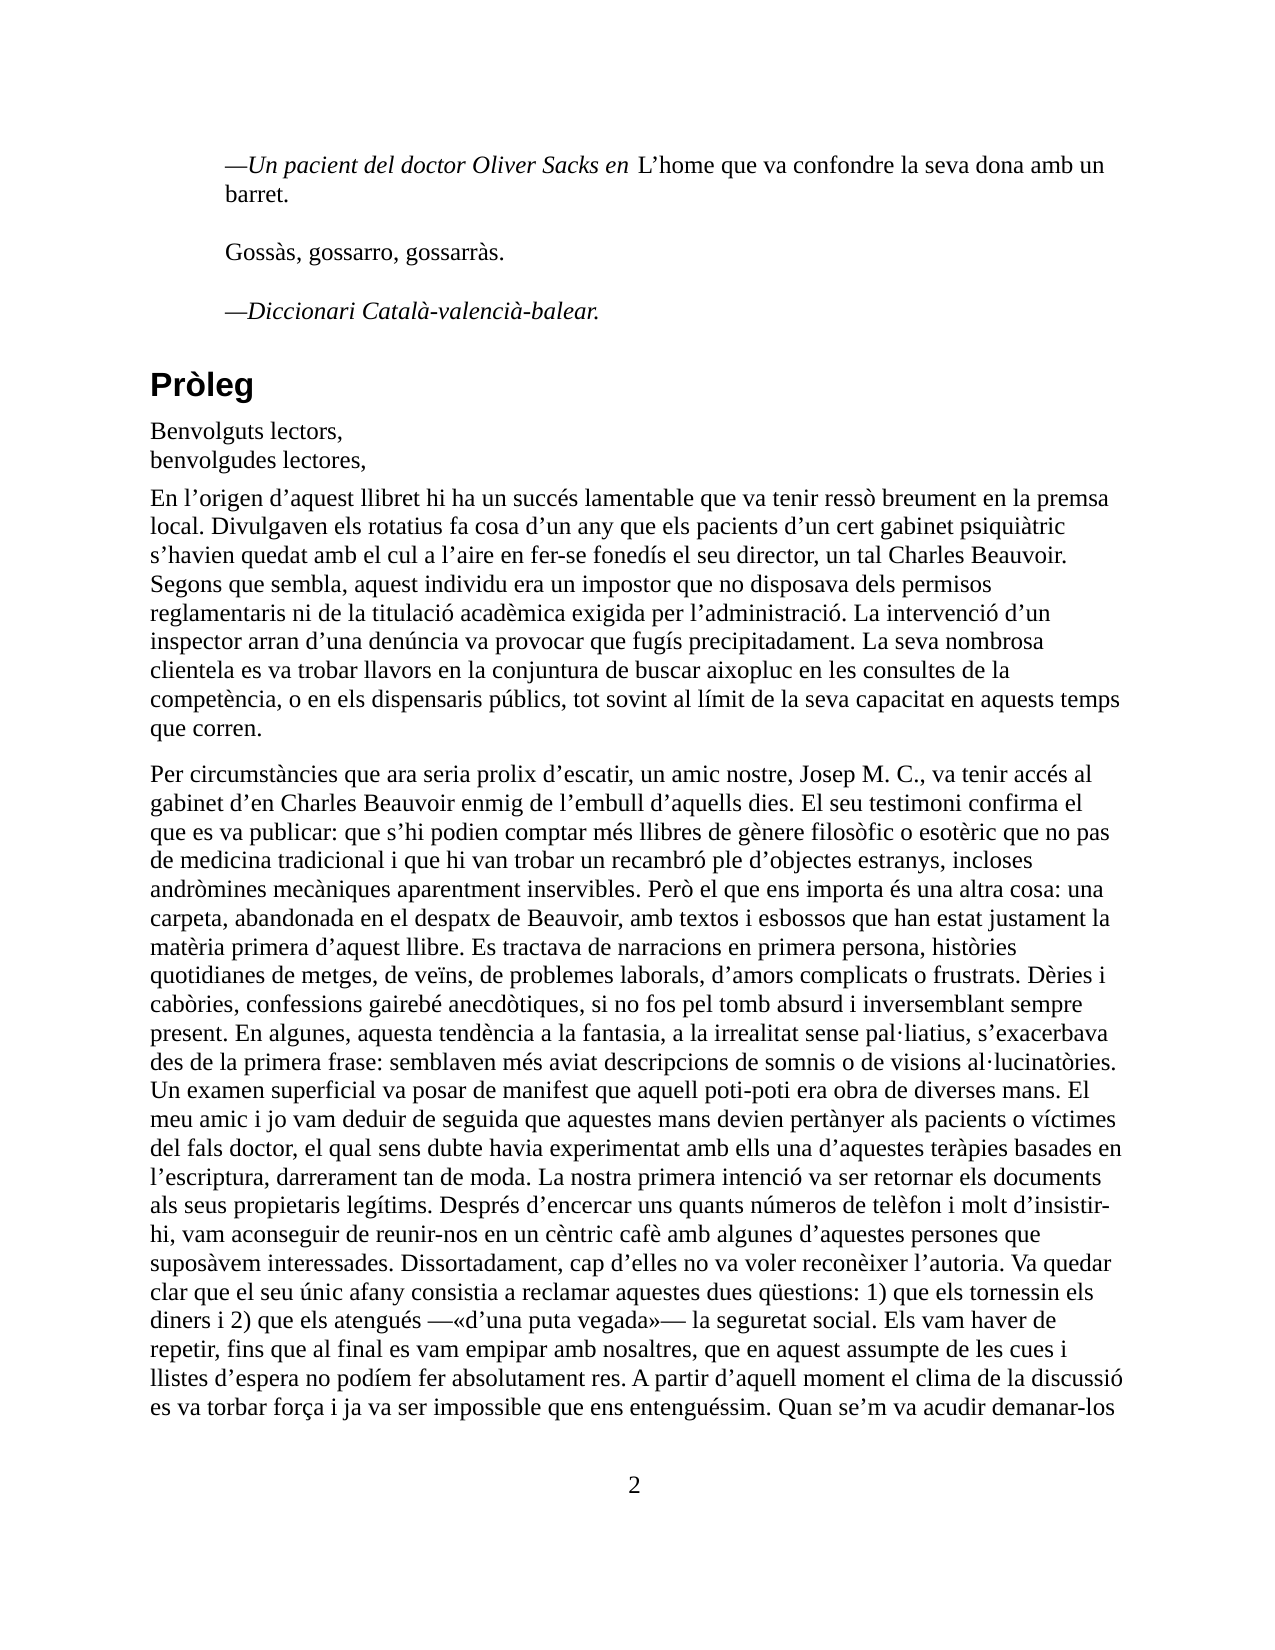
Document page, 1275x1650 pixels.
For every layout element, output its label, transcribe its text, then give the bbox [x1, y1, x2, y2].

text —Diccionari Català-valencià-balear. [225, 296, 1125, 325]
text —Un pacient del doctor Oliver Sacks en L’home que va confondre la seva dona amb un barret. [225, 150, 1125, 207]
text Gossàs, gossarro, gossarràs. [225, 237, 1125, 266]
subtitle Pròleg [150, 365, 1125, 404]
text Per circumstàncies que ara seria prolix d’escatir, un amic nostre, Josep M. C., va tenir accés al gabinet d’en Charles Beauvoir enmig de l’embull d’aquells dies. El seu testimoni confirma el que es va publicar: que s’hi podien comptar més llibres de gènere filosòfic o esotèric que no pas de medicina tradicional i que hi van trobar un recambró ple d’objectes estranys, incloses andròmines mecàniques aparentment inservibles. Però el que ens importa és una altra cosa: una carpeta, abandonada en el despatx de Beauvoir, amb textos i esbossos que han estat justament la matèria primera d’aquest llibre. Es tractava de narracions en primera persona, històries quotidianes de metges, de veïns, de problemes laborals, d’amors complicats o frustrats. Dèries i cabòries, confessions gairebé anecdòtiques, si no fos pel tomb absurd i inversemblant sempre present. En algunes, aquesta tendència a la fantasia, a la irrealitat sense pal·liatius, s’exacerbava des de la primera frase: semblaven més aviat descripcions de somnis o de visions al·lucinatòries. Un examen superficial va posar de manifest que aquell poti-poti era obra de diverses mans. El meu amic i jo vam deduir de seguida que aquestes mans devien pertànyer als pacients o víctimes del fals doctor, el qual sens dubte havia experimentat amb ells una d’aquestes teràpies basades en l’escriptura, darrerament tan de moda. La nostra primera intenció va ser retornar els documents als seus propietaris legítims. Després d’encercar uns quants números de telèfon i molt d’insistir-hi, vam aconseguir de reunir-nos en un cèntric cafè amb algunes d’aquestes persones que suposàvem interessades. Dissortadament, cap d’elles no va voler reconèixer l’autoria. Va quedar clar que el seu únic afany consistia a reclamar aquestes dues qüestions: 1) que els tornessin els diners i 2) que els atengués —«d’una puta vegada»— la seguretat social. Els vam haver de repetir, fins que al final es vam empipar amb nosaltres, que en aquest assumpte de les cues i llistes d’espera no podíem fer absolutament res. A partir d’aquell moment el clima de la discussió es va torbar força i ja va ser impossible que ens entenguéssim. Quan se’m va acudir demanar-los [150, 759, 1125, 1421]
text En l’origen d’aquest llibret hi ha un succés lamentable que va tenir ressò breument en la premsa local. Divulgaven els rotatius fa cosa d’un any que els pacients d’un cert gabinet psiquiàtric s’havien quedat amb el cul a l’aire en fer-se fonedís el seu director, un tal Charles Beauvoir. Segons que sembla, aquest individu era un impostor que no disposava dels permisos reglamentaris ni de la titulació acadèmica exigida per l’administració. La intervenció d’un inspector arran d’una denúncia va provocar que fugís precipitadament. La seva nombrosa clientela es va trobar llavors en la conjuntura de buscar aixopluc en les consultes de la competència, o en els dispensaris públics, tot sovint al límit de la seva capacitat en aquests temps que corren. [150, 483, 1125, 741]
text Benvolguts lectors, benvolgudes lectores, [150, 416, 1125, 474]
